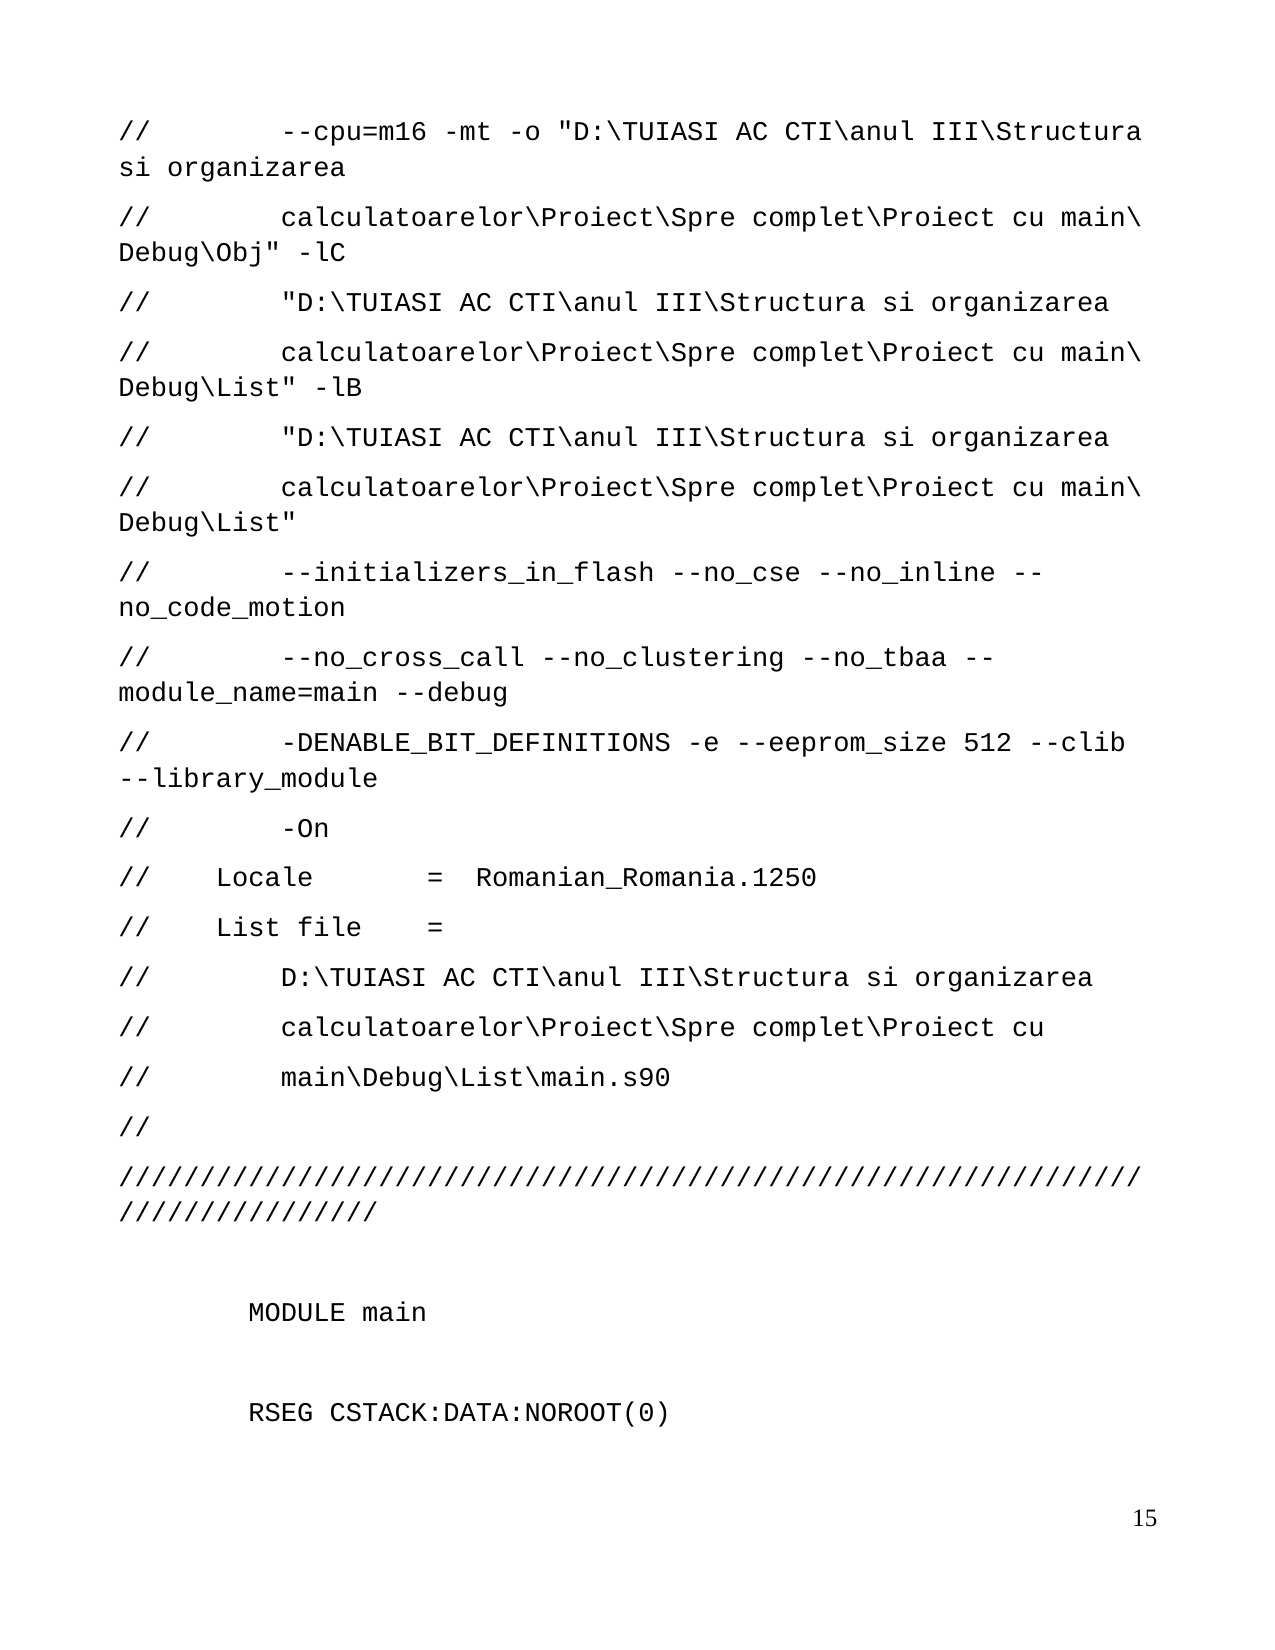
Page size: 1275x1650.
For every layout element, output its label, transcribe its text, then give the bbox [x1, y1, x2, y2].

text // List file = [118, 914, 1157, 945]
text RSEG CSTACK:DATA:NOROOT(0) [118, 1398, 1157, 1429]
text // -DENABLE_BIT_DEFINITIONS -e --eeprom_size 512 --clib --library_module [118, 729, 1157, 795]
text // [118, 1114, 1157, 1144]
text // "D:\TUIASI AC CTI\anul III\Structura si organizarea [118, 288, 1157, 319]
text // "D:\TUIASI AC CTI\anul III\Structura si organizarea [118, 424, 1157, 454]
text /////////////////////////////////////////////////////////////////////////////// [118, 1164, 1157, 1230]
text // --initializers_in_flash --no_cse --no_inline --no_code_motion [118, 559, 1157, 625]
text // calculatoarelor\Proiect\Spre complet\Proiect cu main\Debug\Obj" -lC [118, 203, 1157, 269]
text // calculatoarelor\Proiect\Spre complet\Proiect cu main\Debug\List" [118, 473, 1157, 539]
text // calculatoarelor\Proiect\Spre complet\Proiect cu main\Debug\List" -lB [118, 338, 1157, 404]
text // -On [118, 814, 1157, 845]
text // --no_cross_call --no_clustering --no_tbaa --module_name=main --debug [118, 644, 1157, 710]
text // Locale = Romanian_Romania.1250 [118, 864, 1157, 895]
text // --cpu=m16 -mt -o "D:\TUIASI AC CTI\anul III\Structura si organizarea [118, 118, 1157, 184]
text MODULE main [118, 1299, 1157, 1329]
text // calculatoarelor\Proiect\Spre complet\Proiect cu [118, 1014, 1157, 1045]
text // main\Debug\List\main.s90 [118, 1064, 1157, 1094]
text // D:\TUIASI AC CTI\anul III\Structura si organizarea [118, 964, 1157, 995]
